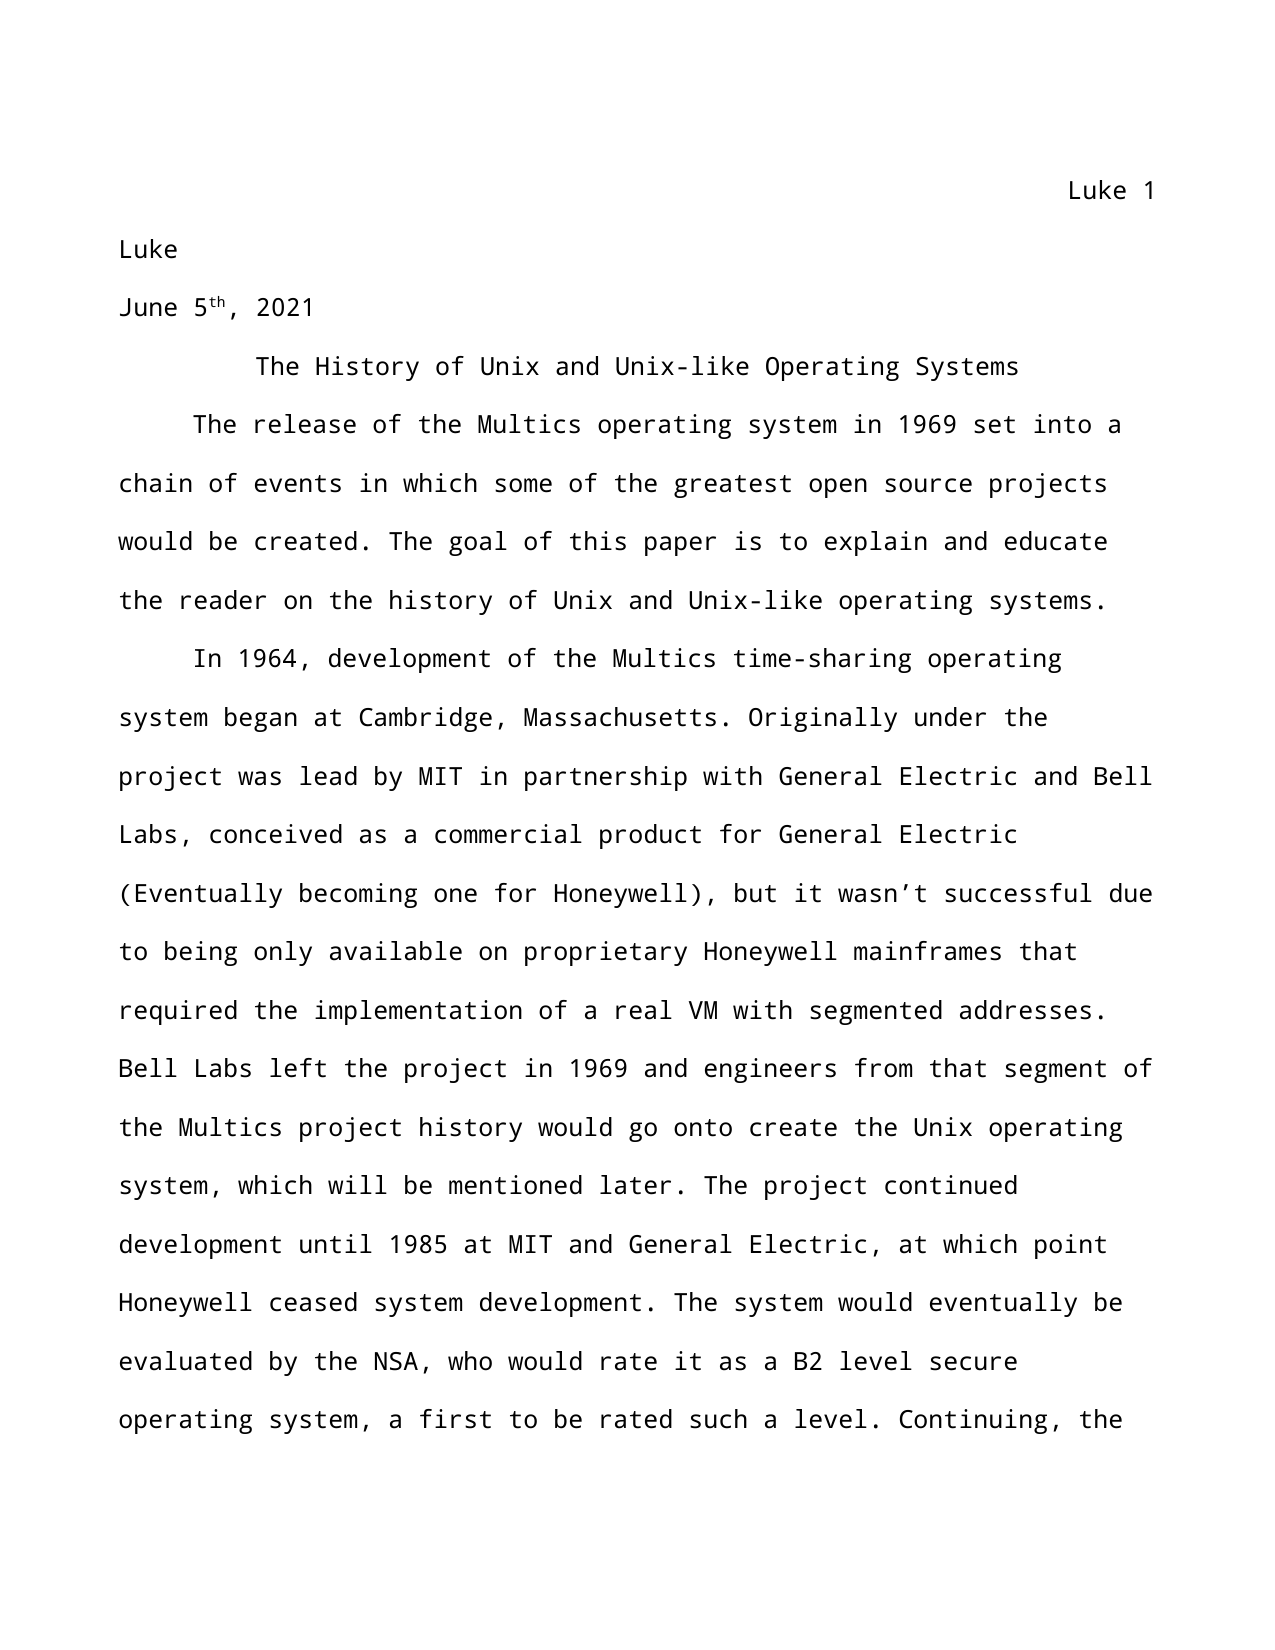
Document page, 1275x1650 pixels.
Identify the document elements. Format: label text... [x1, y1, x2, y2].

text Luke [118, 235, 1157, 264]
text The History of Unix and Unix-like Operating Systems [118, 352, 1157, 381]
text In 1964, development of the Multics time-sharing operating system began at Cambridge, Massachusetts. Originally under the project was lead by MIT in partnership with General Electric and Bell Labs, conceived as a commercial product for General Electric (Eventually becoming one for Honeywell), but it wasn’t successful due to being only available on proprietary Honeywell mainframes that required the implementation of a real VM with segmented addresses. Bell Labs left the project in 1969 and engineers from that segment of the Multics project history would go onto create the Unix operating system, which will be mentioned later. The project continued development until 1985 at MIT and General Electric, at which point Honeywell ceased system development. The system would eventually be evaluated by the NSA, who would rate it as a B2 level secure operating system, a first to be rated such a level. Continuing, the [118, 645, 1157, 1435]
text Luke 1 [118, 176, 1157, 206]
text June 5th, 2021 [118, 293, 1157, 323]
text The release of the Multics operating system in 1969 set into a chain of events in which some of the greatest open source projects would be created. The goal of this paper is to explain and educate the reader on the history of Unix and Unix-like operating systems. [118, 411, 1157, 615]
